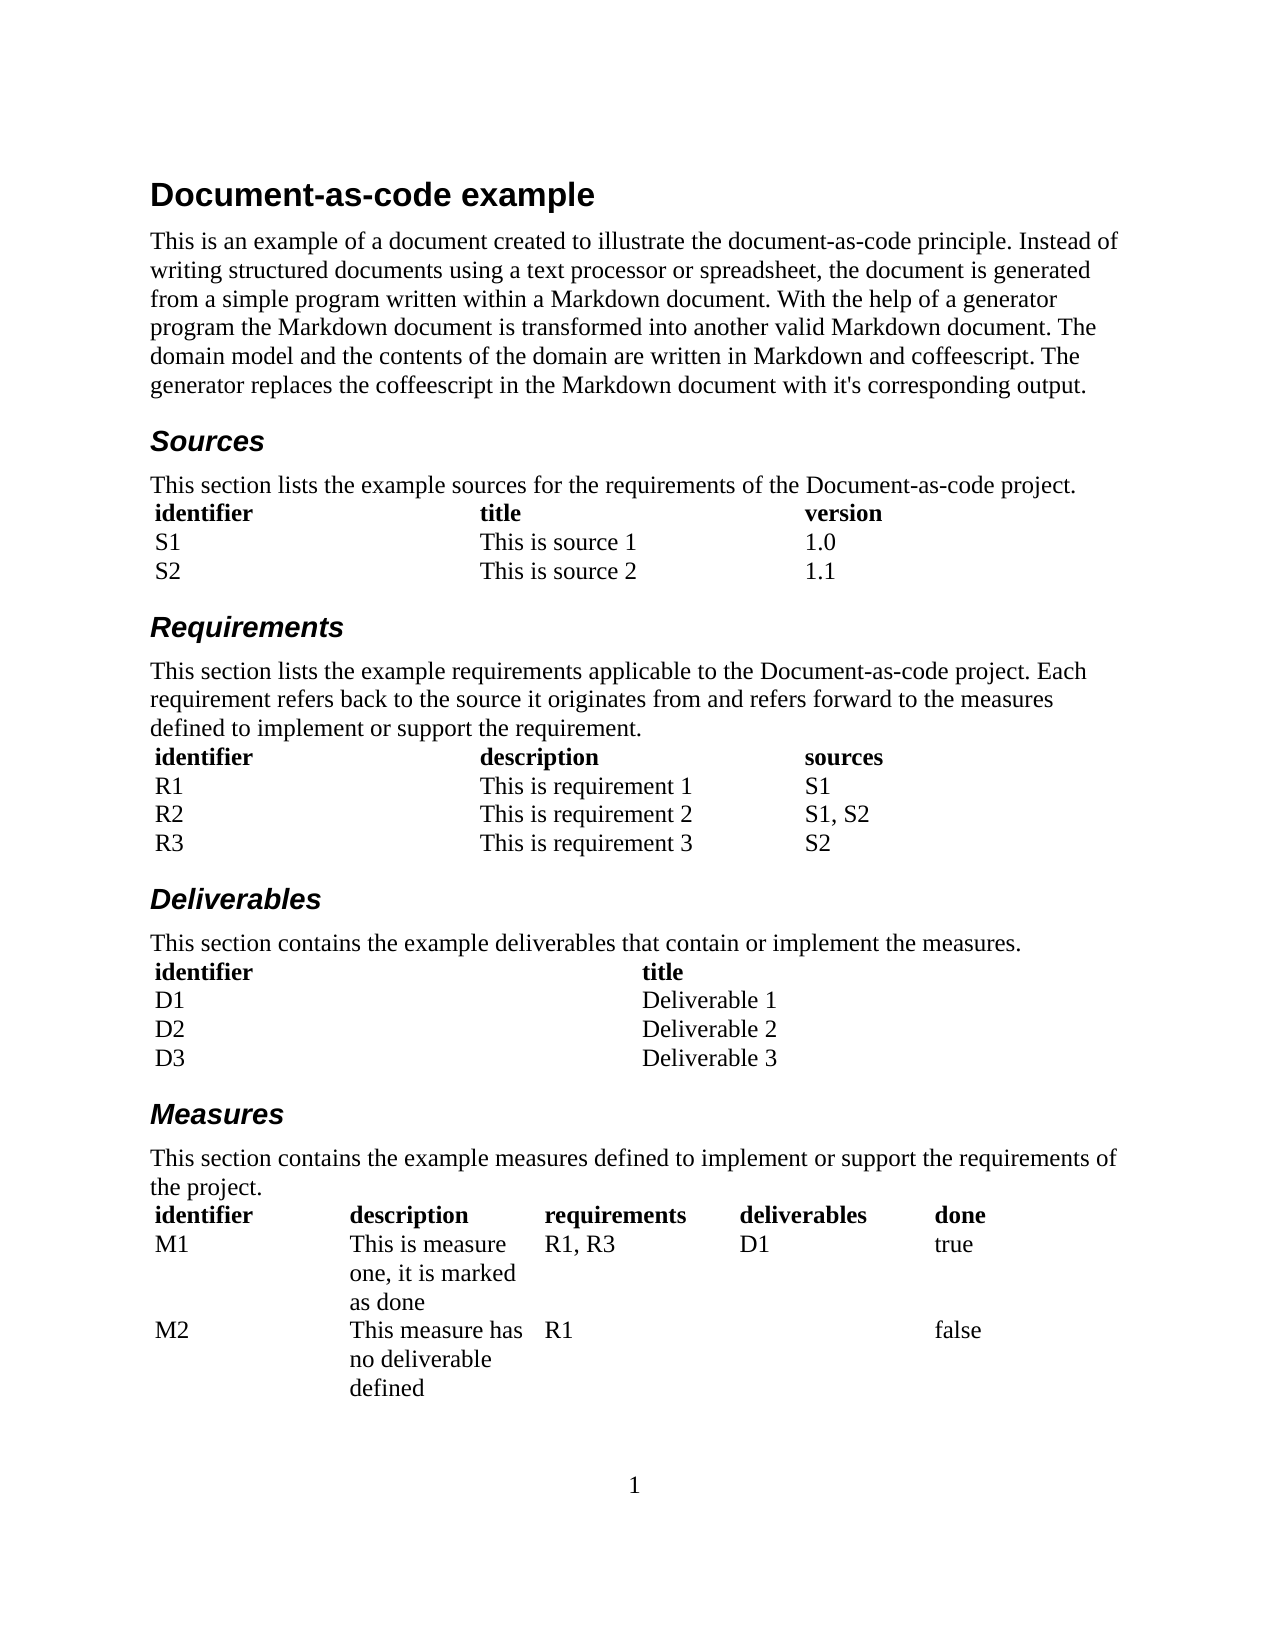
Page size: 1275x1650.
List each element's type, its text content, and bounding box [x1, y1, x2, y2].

table_cell D1 [735, 1229, 930, 1315]
table_cell true [930, 1229, 1125, 1315]
subtitle Sources [150, 424, 1125, 457]
table_header description [475, 742, 800, 771]
subtitle Measures [150, 1097, 1125, 1130]
table_cell R1 [540, 1315, 735, 1402]
table_cell Deliverable 1 [638, 986, 1125, 1014]
table_cell D2 [150, 1014, 637, 1043]
subtitle Requirements [150, 610, 1125, 643]
table_header title [638, 957, 1125, 986]
table_cell S2 [150, 556, 475, 585]
table_header done [930, 1200, 1125, 1229]
table_cell This is measure one, it is marked as done [345, 1229, 540, 1315]
table_cell R2 [150, 800, 475, 828]
table_header description [345, 1200, 540, 1229]
table_cell 1.1 [800, 556, 1125, 585]
table_cell false [930, 1315, 1125, 1402]
text This section contains the example deliverables that contain or implement the measures. [150, 928, 1125, 957]
table_header title [475, 499, 800, 527]
table_header deliverables [735, 1200, 930, 1229]
table_cell S1 [150, 527, 475, 556]
table_cell This measure has no deliverable defined [345, 1315, 540, 1402]
text This section lists the example requirements applicable to the Document-as-code project. Each requirement refers back to the source it originates from and refers forward to the measures defined to implement or support the requirement. [150, 656, 1125, 742]
table_cell This is requirement 3 [475, 828, 800, 857]
table_header identifier [150, 742, 475, 771]
table_header identifier [150, 499, 475, 527]
table_cell This is requirement 1 [475, 771, 800, 799]
table_cell R1, R3 [540, 1229, 735, 1315]
text This section contains the example measures defined to implement or support the requirements of the project. [150, 1143, 1125, 1200]
table_header version [800, 499, 1125, 527]
table_cell R3 [150, 828, 475, 857]
table_cell S2 [800, 828, 1125, 857]
table_cell S1 [800, 771, 1125, 799]
table_cell R1 [150, 771, 475, 799]
table_cell M2 [150, 1315, 345, 1402]
text This section lists the example sources for the requirements of the Document-as-code project. [150, 470, 1125, 498]
table_cell This is source 2 [475, 556, 800, 585]
table_cell 1.0 [800, 527, 1125, 556]
table_cell M1 [150, 1229, 345, 1315]
subtitle Document-as-code example [150, 175, 1125, 214]
table_cell D3 [150, 1043, 637, 1072]
table_header identifier [150, 957, 637, 986]
table_cell [735, 1315, 930, 1402]
table_header identifier [150, 1200, 345, 1229]
table_header requirements [540, 1200, 735, 1229]
table_cell Deliverable 3 [638, 1043, 1125, 1072]
subtitle Deliverables [150, 882, 1125, 916]
table_cell D1 [150, 986, 637, 1014]
table_header sources [800, 742, 1125, 771]
text This is an example of a document created to illustrate the document-as-code principle. Instead of writing structured documents using a text processor or spreadsheet, the document is generated from a simple program written within a Markdown document. With the help of a generator program the Markdown document is transformed into another valid Markdown document. The domain model and the contents of the domain are written in Markdown and coffeescript. The generator replaces the coffeescript in the Markdown document with it's corresponding output. [150, 226, 1125, 399]
table_cell Deliverable 2 [638, 1014, 1125, 1043]
table_cell This is requirement 2 [475, 800, 800, 828]
table_cell S1, S2 [800, 800, 1125, 828]
table_cell This is source 1 [475, 527, 800, 556]
